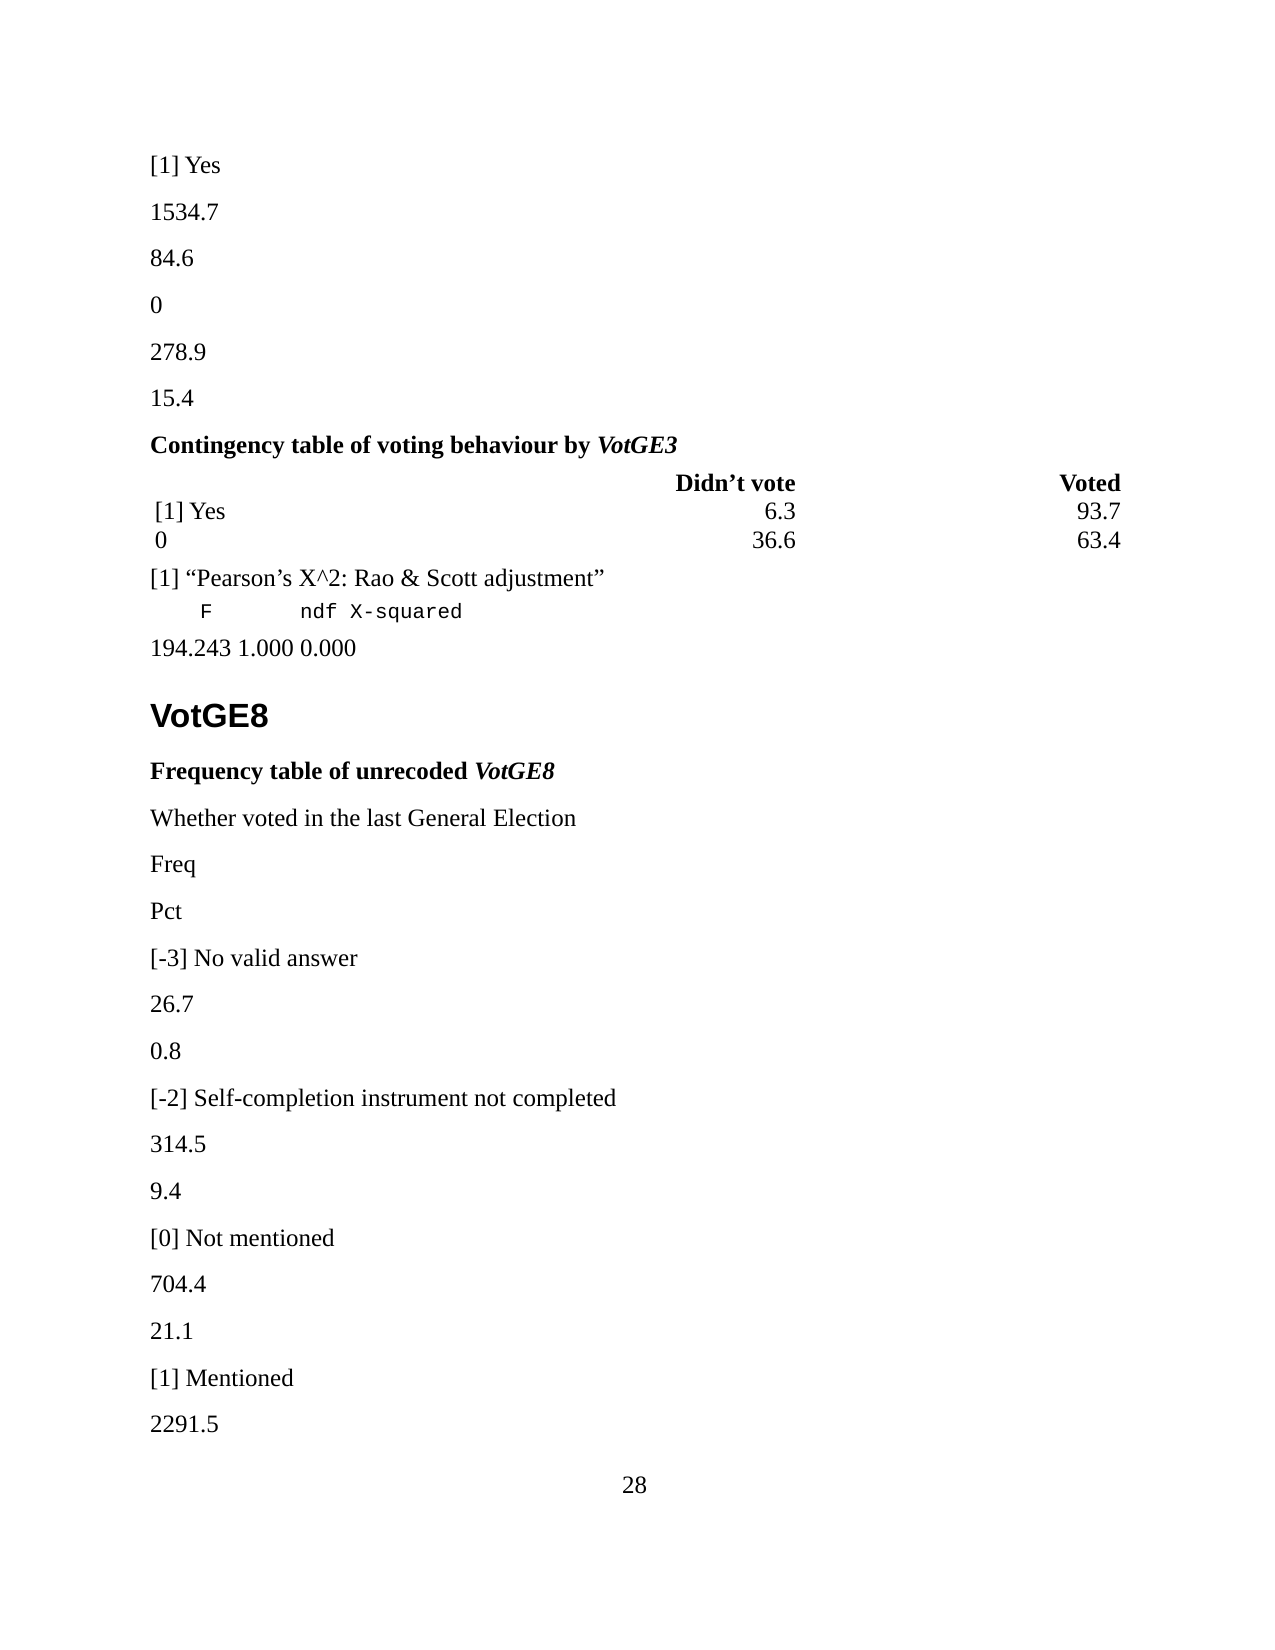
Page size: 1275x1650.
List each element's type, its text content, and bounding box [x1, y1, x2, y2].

text 9.4 [150, 1176, 1125, 1205]
text 15.4 [150, 383, 1125, 412]
text [-3] No valid answer [150, 943, 1125, 971]
table_cell 36.6 [475, 525, 800, 554]
text Contingency table of voting behaviour by VotGE3 [150, 430, 1125, 459]
text F ndf X-squared [150, 601, 1125, 624]
text 84.6 [150, 243, 1125, 272]
text Pct [150, 896, 1125, 925]
subtitle VotGE8 [150, 696, 1125, 734]
text 278.9 [150, 337, 1125, 365]
text 0.8 [150, 1036, 1125, 1065]
table_cell 6.3 [475, 496, 800, 525]
text [1] Yes [150, 150, 1125, 179]
text 0 [150, 290, 1125, 319]
text 194.243 1.000 0.000 [150, 633, 1125, 662]
table_cell 0 [150, 525, 475, 554]
text [1] Mentioned [150, 1363, 1125, 1391]
text 1534.7 [150, 197, 1125, 225]
text [-2] Self-completion instrument not completed [150, 1083, 1125, 1111]
text Whether voted in the last General Election [150, 803, 1125, 831]
text 314.5 [150, 1129, 1125, 1158]
text [1] “Pearson’s X^2: Rao & Scott adjustment” [150, 563, 1125, 592]
text 26.7 [150, 989, 1125, 1018]
table_header [150, 468, 475, 496]
table_cell 63.4 [800, 525, 1125, 554]
text Frequency table of unrecoded VotGE8 [150, 756, 1125, 785]
table_header Didn’t vote [475, 468, 800, 496]
table_header Voted [800, 468, 1125, 496]
text 2291.5 [150, 1409, 1125, 1438]
table_cell 93.7 [800, 496, 1125, 525]
text 704.4 [150, 1269, 1125, 1298]
text 21.1 [150, 1316, 1125, 1345]
table_cell [1] Yes [150, 496, 475, 525]
text Freq [150, 849, 1125, 878]
text [0] Not mentioned [150, 1223, 1125, 1251]
